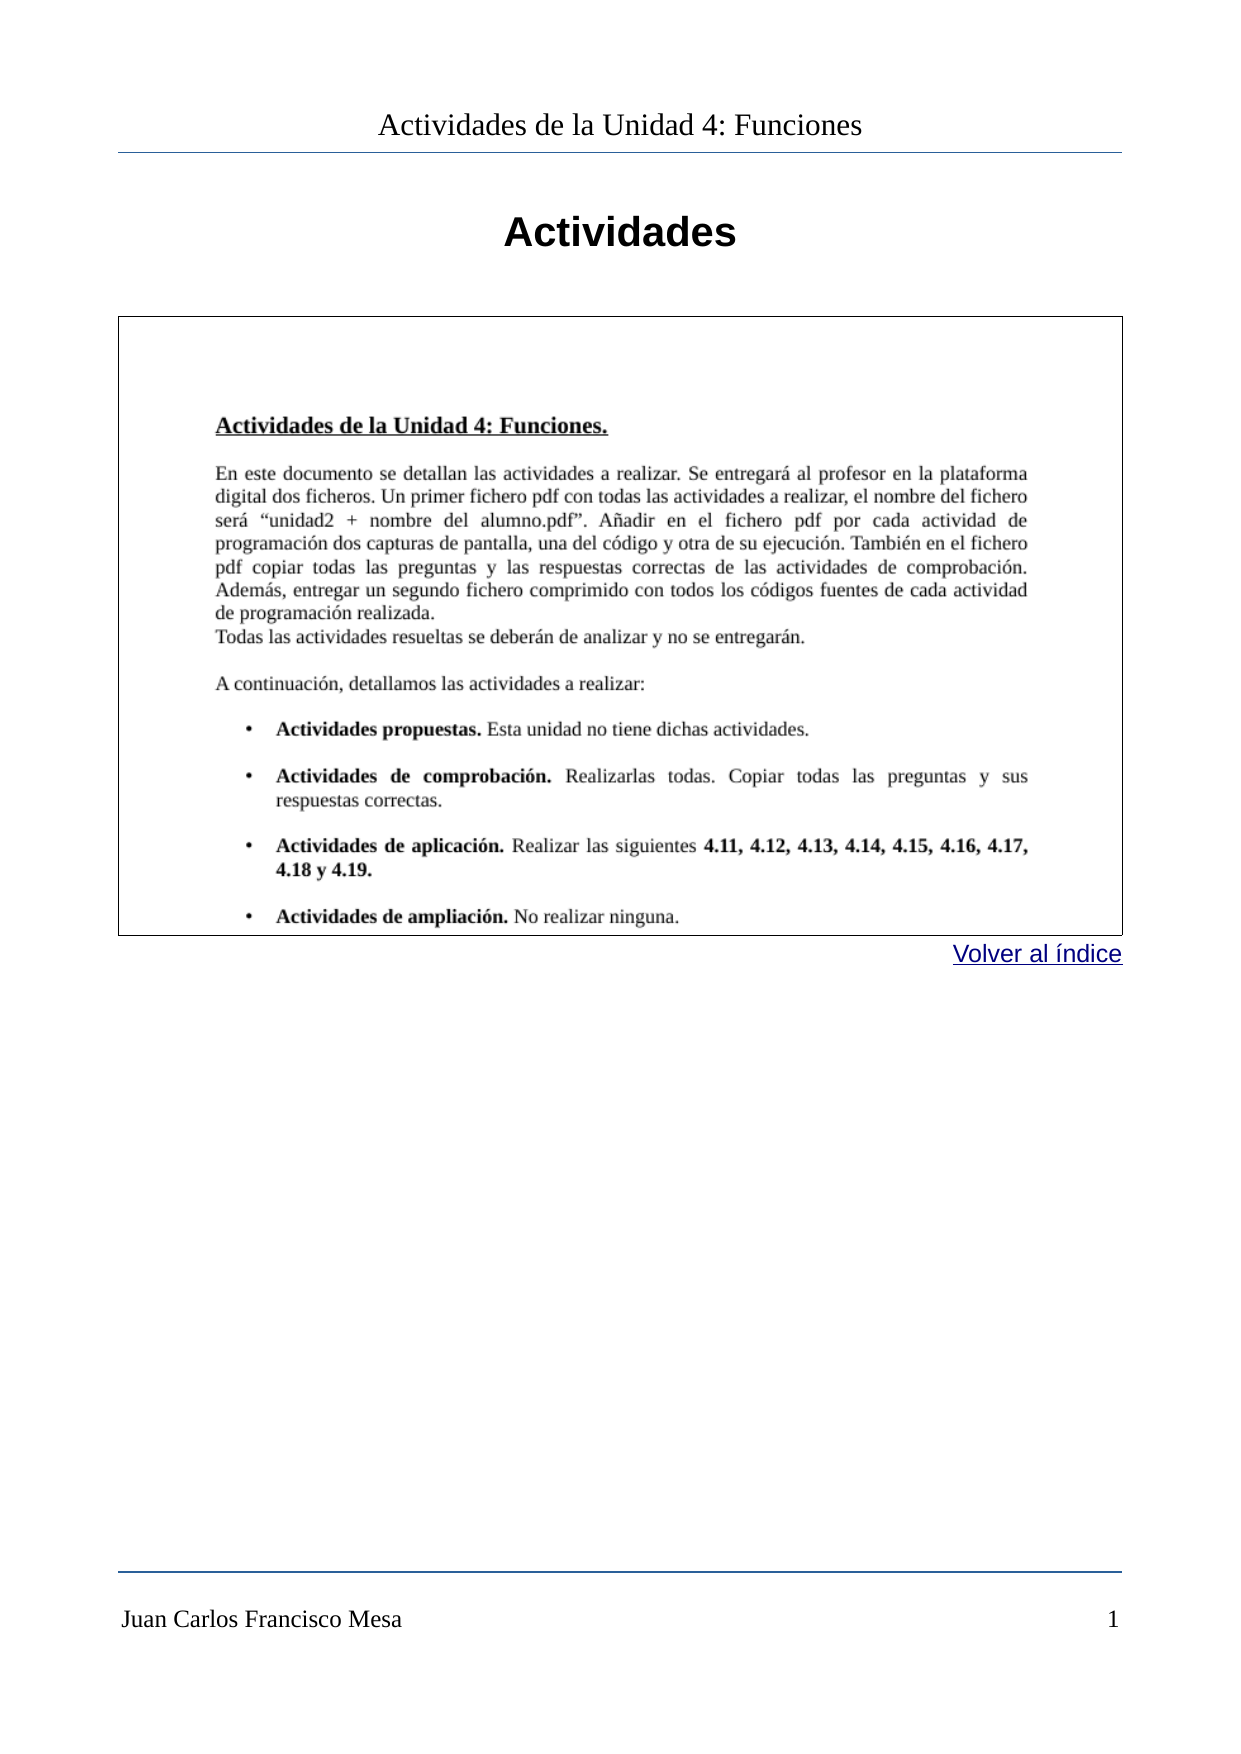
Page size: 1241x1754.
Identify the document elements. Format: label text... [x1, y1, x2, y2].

picture [121, 318, 1119, 932]
text Volver al índice [118, 936, 1122, 968]
text [119, 317, 1122, 935]
subtitle Actividades [118, 208, 1122, 256]
